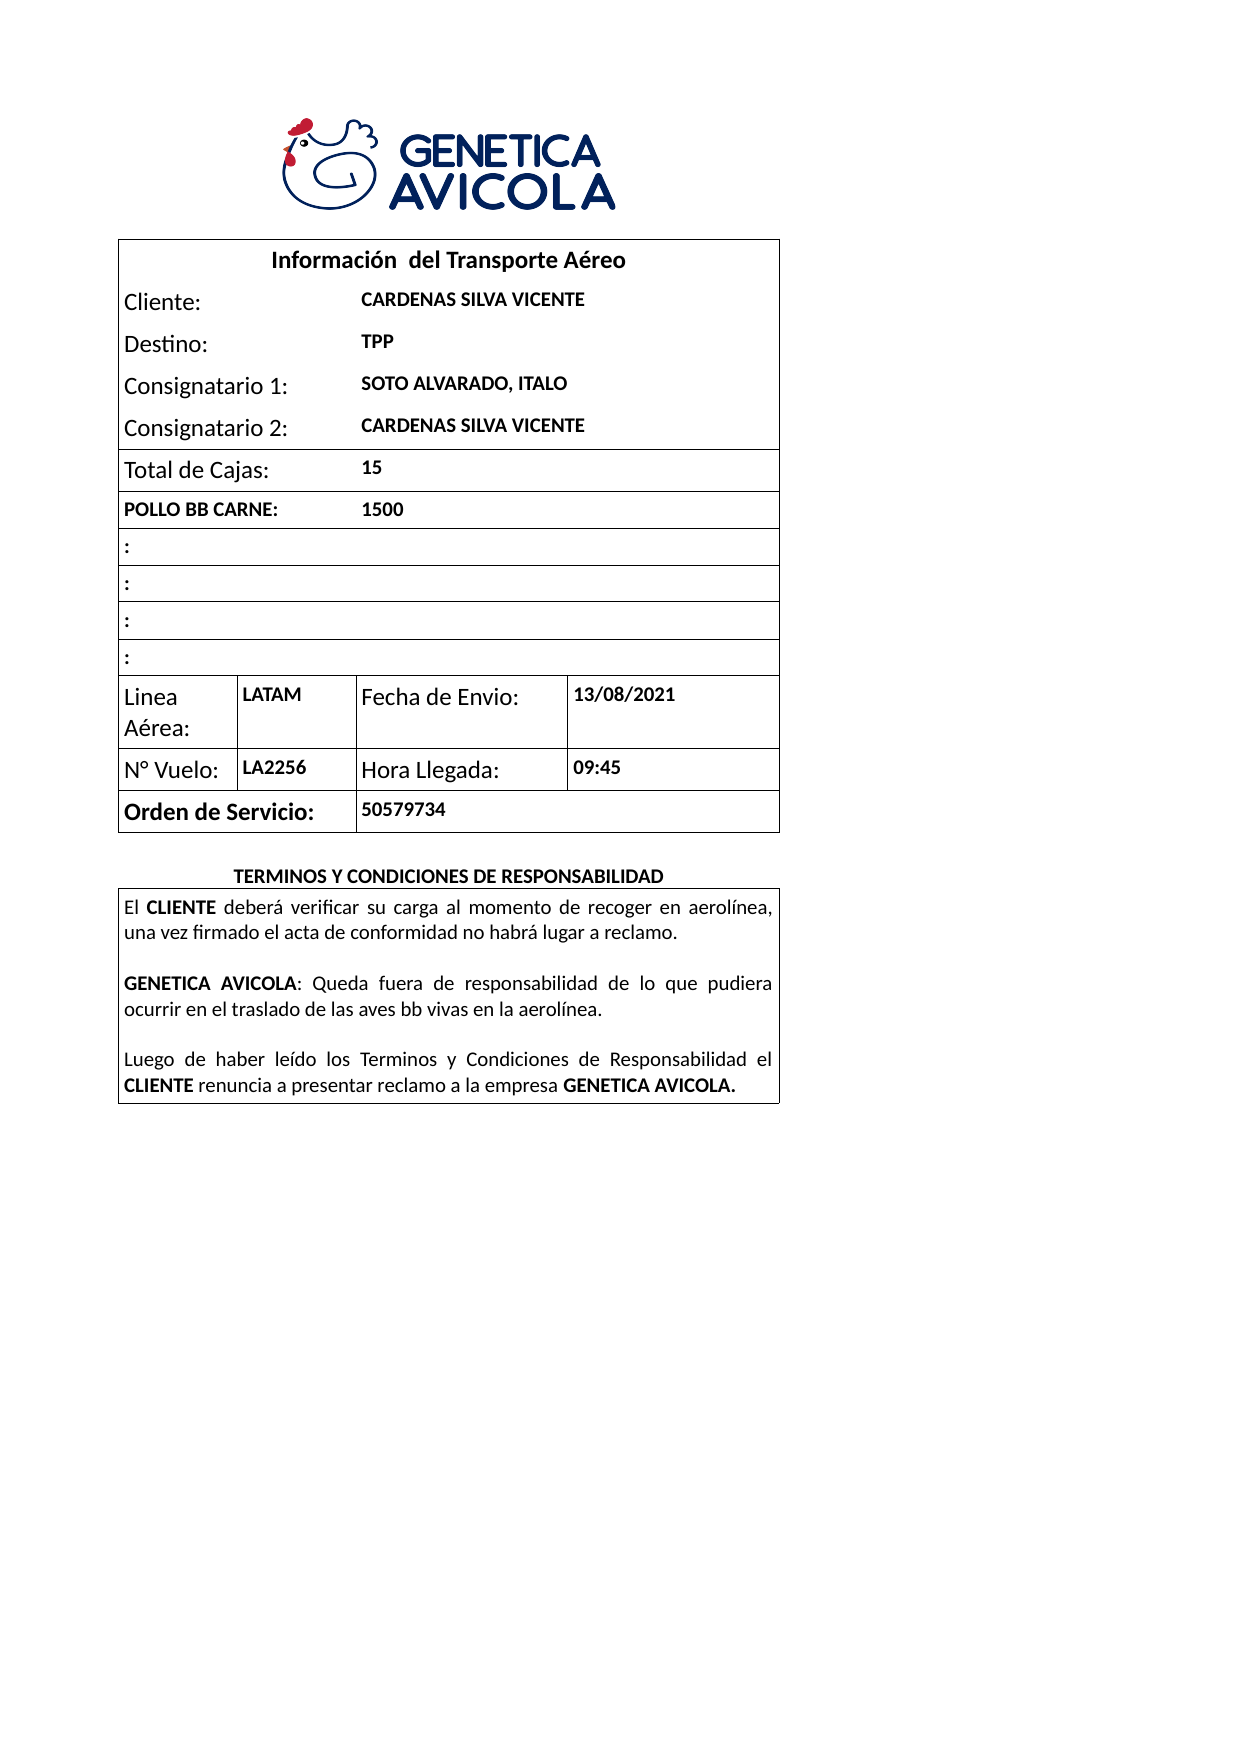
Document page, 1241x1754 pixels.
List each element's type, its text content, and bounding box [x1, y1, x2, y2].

table_cell Consignatario 1: [119, 365, 356, 406]
table_cell El CLIENTE deberá verificar su carga al momento de recoger en aerolínea, una vez firmado el acta de conformidad no habrá lugar a reclamo. GENETICA AVICOLA: Queda fuera de responsabilidad de lo que pudiera ocurrir en el traslado de las aves bb vivas en la aerolínea. Luego de haber leído los Terminos y Condiciones de Responsabilidad el CLIENTE renuncia a presentar reclamo a la empresa GENETICA AVICOLA. [119, 889, 779, 1103]
table_cell : [119, 566, 356, 601]
table_cell 09:45 [568, 749, 779, 790]
table_cell 13/08/2021 [568, 676, 779, 748]
table_cell 15 [356, 450, 779, 491]
table_cell CARDENAS SILVA VICENTE [356, 281, 779, 322]
table_cell TERMINOS Y CONDICIONES DE RESPONSABILIDAD [118, 833, 779, 888]
table_cell CARDENAS SILVA VICENTE [356, 406, 779, 448]
table_cell [356, 602, 779, 638]
picture [282, 118, 616, 210]
table_cell POLLO BB CARNE: [119, 492, 356, 527]
table_cell 50579734 [357, 791, 779, 832]
table_cell Cliente: [119, 281, 356, 322]
table_cell Fecha de Envio: [357, 676, 567, 748]
table_cell TPP [356, 323, 779, 364]
table_cell : [119, 529, 356, 564]
table_cell : [119, 602, 356, 638]
table_cell Consignatario 2: [119, 406, 356, 448]
table_cell LA2256 [238, 749, 356, 790]
table_header Información del Transporte Aéreo [119, 240, 779, 281]
table_cell [356, 529, 779, 564]
table_cell Hora Llegada: [357, 749, 567, 790]
table_cell Linea Aérea: [119, 676, 237, 748]
table_cell [356, 640, 779, 675]
table_cell [356, 566, 779, 601]
table_cell N° Vuelo: [119, 749, 237, 790]
table_cell Total de Cajas: [119, 450, 356, 491]
table_cell Orden de Servicio: [119, 791, 356, 832]
table_cell 1500 [356, 492, 779, 527]
table_cell Destino: [119, 323, 356, 364]
table_cell SOTO ALVARADO, ITALO [356, 365, 779, 406]
table_cell : [119, 640, 356, 675]
table_cell LATAM [238, 676, 356, 748]
